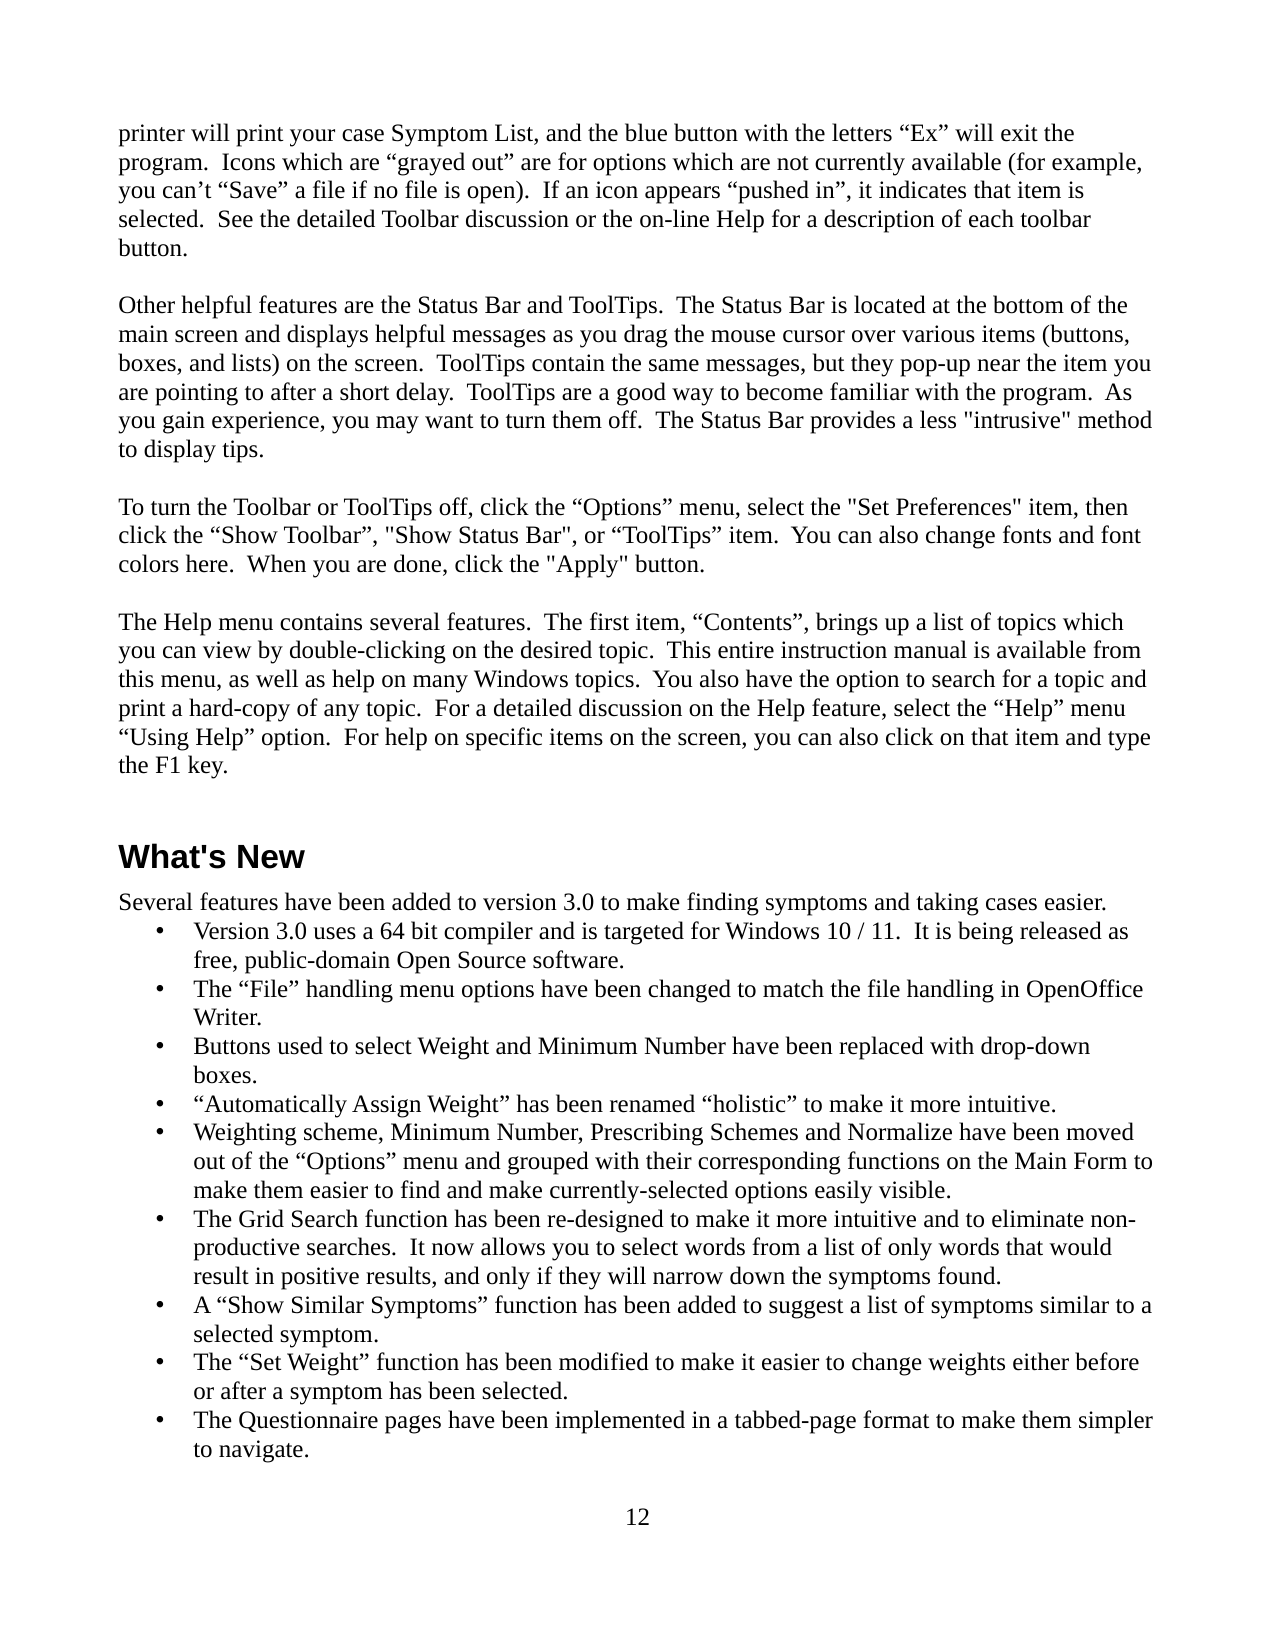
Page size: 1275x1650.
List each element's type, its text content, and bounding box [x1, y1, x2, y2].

list The Questionnaire pages have been implemented in a tabbed-page format to make them simpler to navigate. [156, 1405, 1157, 1462]
list The Grid Search function has been re-designed to make it more intuitive and to eliminate non-productive searches. It now allows you to select words from a list of only words that would result in positive results, and only if they will narrow down the symptoms found. [156, 1204, 1157, 1290]
subtitle What's New [118, 837, 1157, 876]
list Version 3.0 uses a 64 bit compiler and is targeted for Windows 10 / 11. It is being released as free, public-domain Open Source software. [156, 916, 1157, 974]
text Several features have been added to version 3.0 to make finding symptoms and taking cases easier. [118, 887, 1157, 916]
list “Automatically Assign Weight” has been renamed “holistic” to make it more intuitive. [156, 1089, 1157, 1117]
text The Help menu contains several features. The first item, “Contents”, brings up a list of topics which you can view by double-clicking on the desired topic. This entire instruction manual is available from this menu, as well as help on many Windows topics. You also have the option to search for a topic and print a hard-copy of any topic. For a detailed discussion on the Help feature, select the “Help” menu “Using Help” option. For help on specific items on the screen, you can also click on that item and type the F1 key. [118, 607, 1157, 779]
text printer will print your case Symptom List, and the blue button with the letters “Ex” will exit the program. Icons which are “grayed out” are for options which are not currently available (for example, you can’t “Save” a file if no file is open). If an icon appears “pushed in”, it indicates that item is selected. See the detailed Toolbar discussion or the on-line Help for a description of each toolbar button. [118, 118, 1157, 262]
text Other helpful features are the Status Bar and ToolTips. The Status Bar is located at the bottom of the main screen and displays helpful messages as you drag the mouse cursor over various items (buttons, boxes, and lists) on the screen. ToolTips contain the same messages, but they pop-up near the item you are pointing to after a short delay. ToolTips are a good way to become familiar with the program. As you gain experience, you may want to turn them off. The Status Bar provides a less "intrusive" method to display tips. [118, 291, 1157, 463]
list Buttons used to select Weight and Minimum Number have been replaced with drop-down boxes. [156, 1031, 1157, 1089]
list The “File” handling menu options have been changed to match the file handling in OpenOffice Writer. [156, 974, 1157, 1031]
list Weighting scheme, Minimum Number, Prescribing Schemes and Normalize have been moved out of the “Options” menu and grouped with their corresponding functions on the Main Form to make them easier to find and make currently-selected options easily visible. [156, 1117, 1157, 1204]
list A “Show Similar Symptoms” function has been added to suggest a list of symptoms similar to a selected symptom. [156, 1290, 1157, 1347]
list The “Set Weight” function has been modified to make it easier to change weights either before or after a symptom has been selected. [156, 1347, 1157, 1405]
text To turn the Toolbar or ToolTips off, click the “Options” menu, select the "Set Preferences" item, then click the “Show Toolbar”, "Show Status Bar", or “ToolTips” item. You can also change fonts and font colors here. When you are done, click the "Apply" button. [118, 492, 1157, 578]
